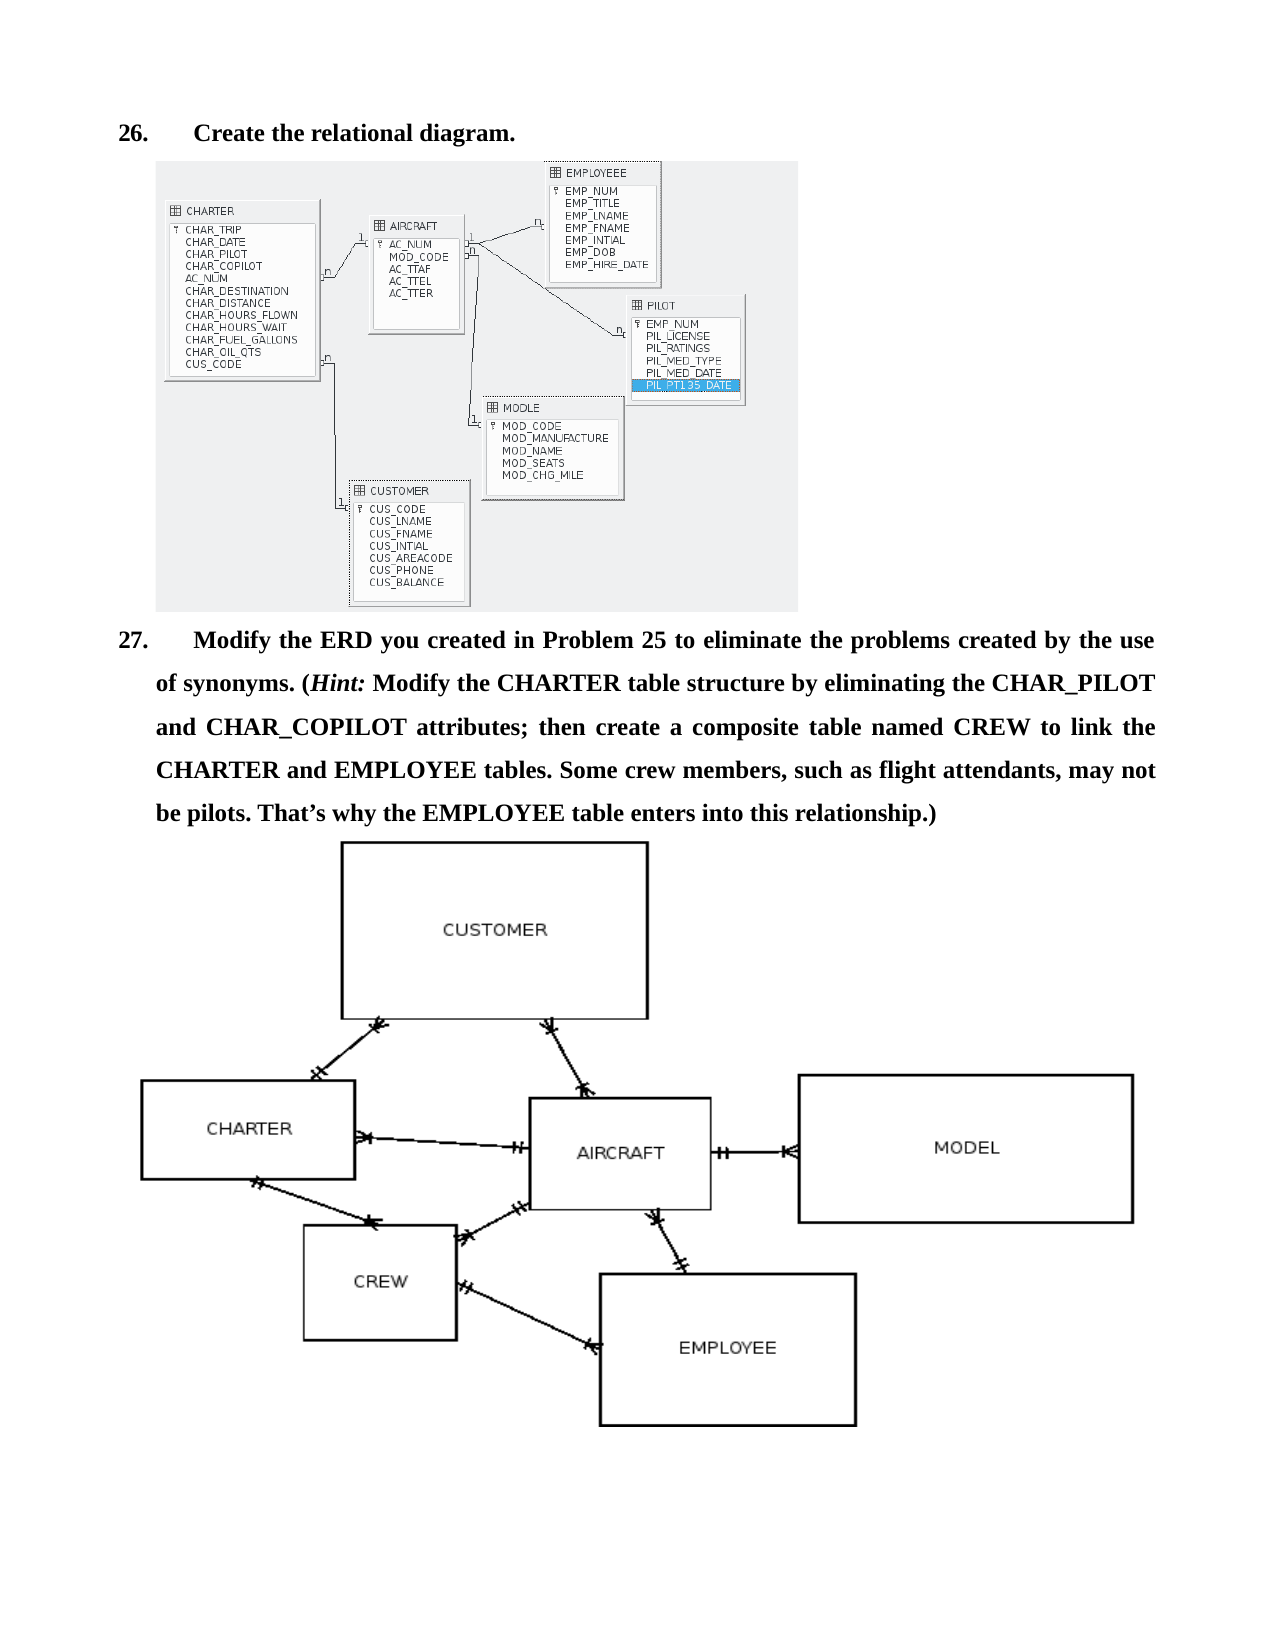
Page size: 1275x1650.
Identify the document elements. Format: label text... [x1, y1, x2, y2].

picture [155, 161, 799, 612]
list Modify the ERD you created in Problem 25 to eliminate the problems created by the use of synonyms. (Hint: Modify the CHARTER table structure by eliminating the CHAR_PILOT and CHAR_COPILOT attributes; then create a composite table named CREW to link the CHARTER and EMPLOYEE tables. Some crew members, such as flight attendants, may not be pilots. That’s why the EMPLOYEE table enters into this relationship.) [118, 625, 1157, 827]
list Create the relational diagram. [118, 118, 1157, 147]
picture [140, 841, 1136, 1427]
